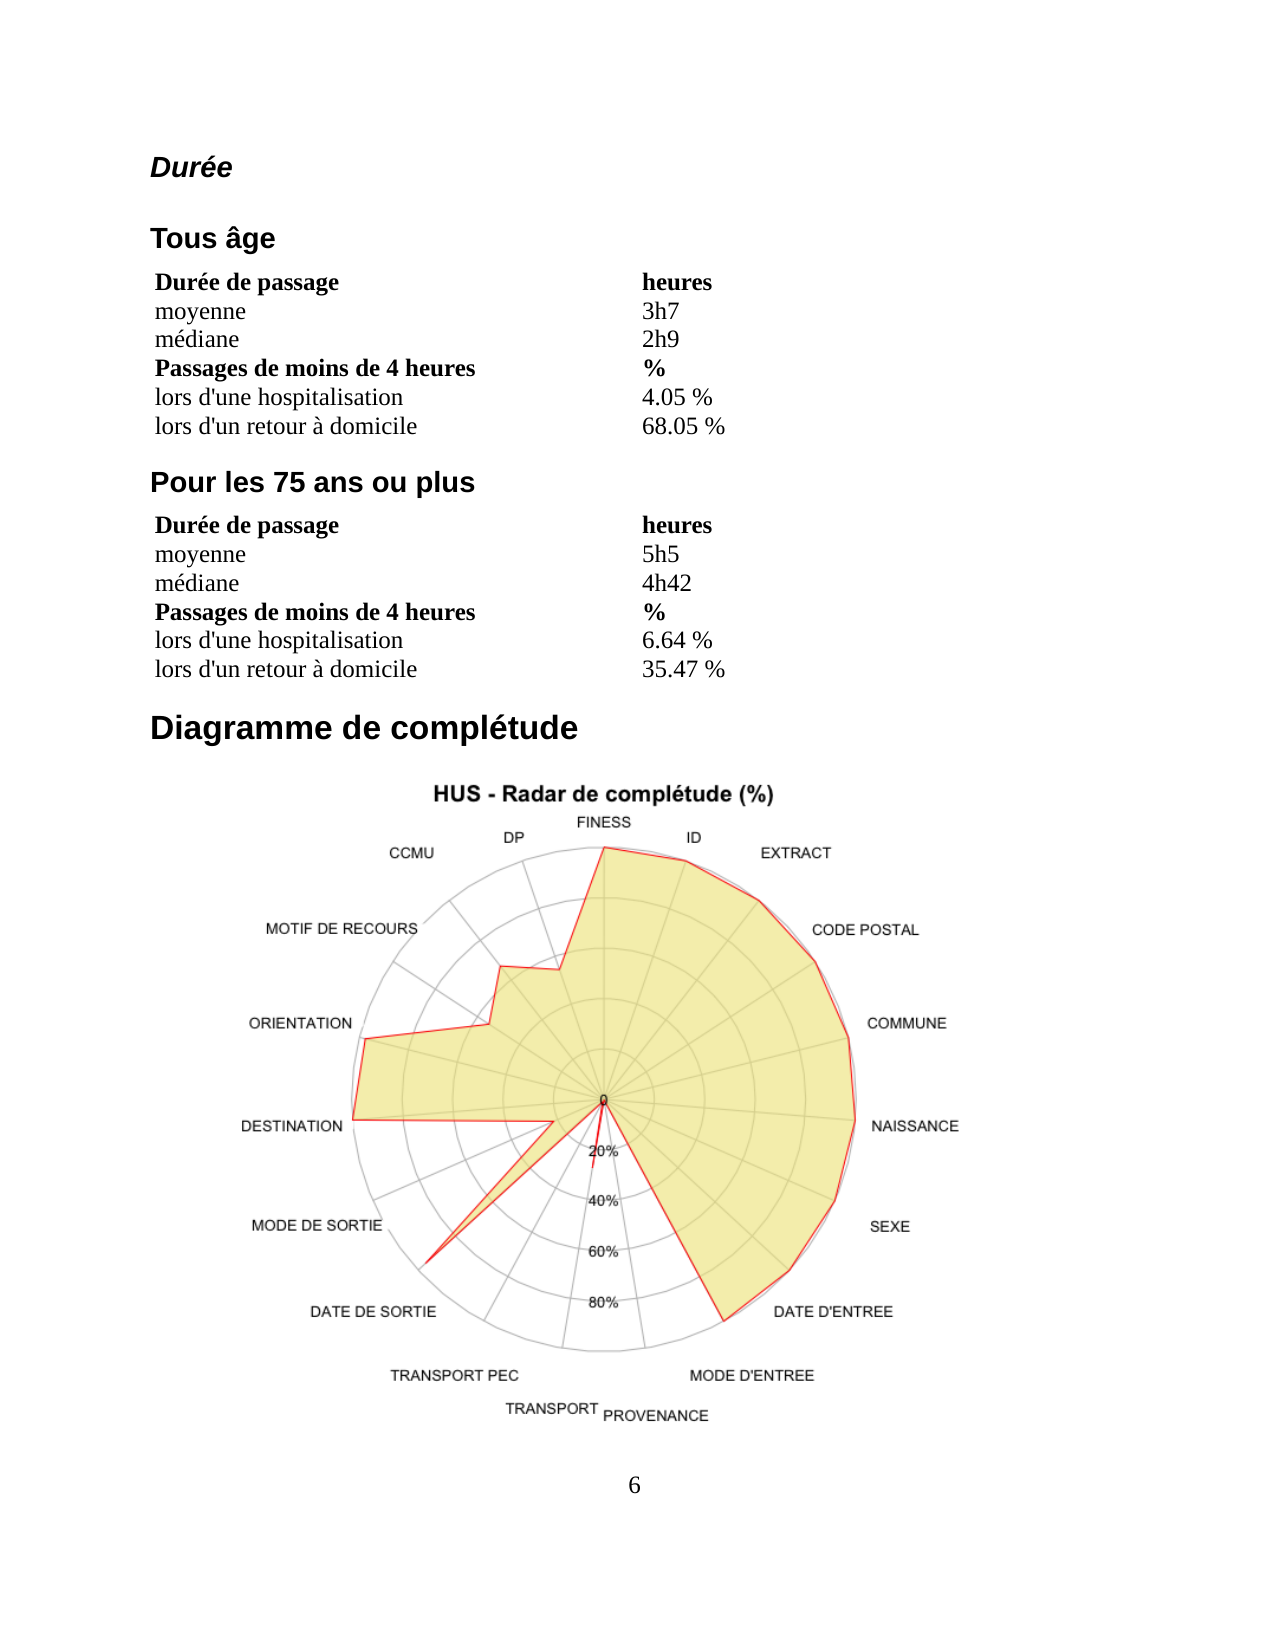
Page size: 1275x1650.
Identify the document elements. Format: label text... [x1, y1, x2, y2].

table_header % [638, 353, 1125, 382]
table_cell médiane [150, 325, 637, 353]
subtitle Tous âge [150, 221, 1125, 254]
table_header Passages de moins de 4 heures [150, 597, 637, 626]
subtitle Durée [150, 150, 1125, 183]
table_cell 4.05 % [638, 382, 1125, 411]
table_cell moyenne [150, 539, 637, 568]
subtitle Pour les 75 ans ou plus [150, 464, 1125, 498]
table_header heures [638, 267, 1125, 296]
table_header heures [638, 511, 1125, 539]
table_header % [638, 597, 1125, 626]
table_cell 6.64 % [638, 626, 1125, 654]
table_cell lors d'un retour à domicile [150, 654, 637, 683]
table_header Passages de moins de 4 heures [150, 353, 637, 382]
table_cell 5h5 [638, 539, 1125, 568]
table_cell 35.47 % [638, 654, 1125, 683]
table_cell lors d'une hospitalisation [150, 626, 637, 654]
table_cell médiane [150, 568, 637, 597]
table_cell lors d'un retour à domicile [150, 411, 637, 439]
table_cell lors d'une hospitalisation [150, 382, 637, 411]
table_cell moyenne [150, 296, 637, 324]
table_header Durée de passage [150, 511, 637, 539]
subtitle Diagramme de complétude [150, 708, 1125, 747]
table_header Durée de passage [150, 267, 637, 296]
table_cell 3h7 [638, 296, 1125, 324]
table_cell 4h42 [638, 568, 1125, 597]
picture [150, 759, 1058, 1440]
table_cell 68.05 % [638, 411, 1125, 439]
table_cell 2h9 [638, 325, 1125, 353]
